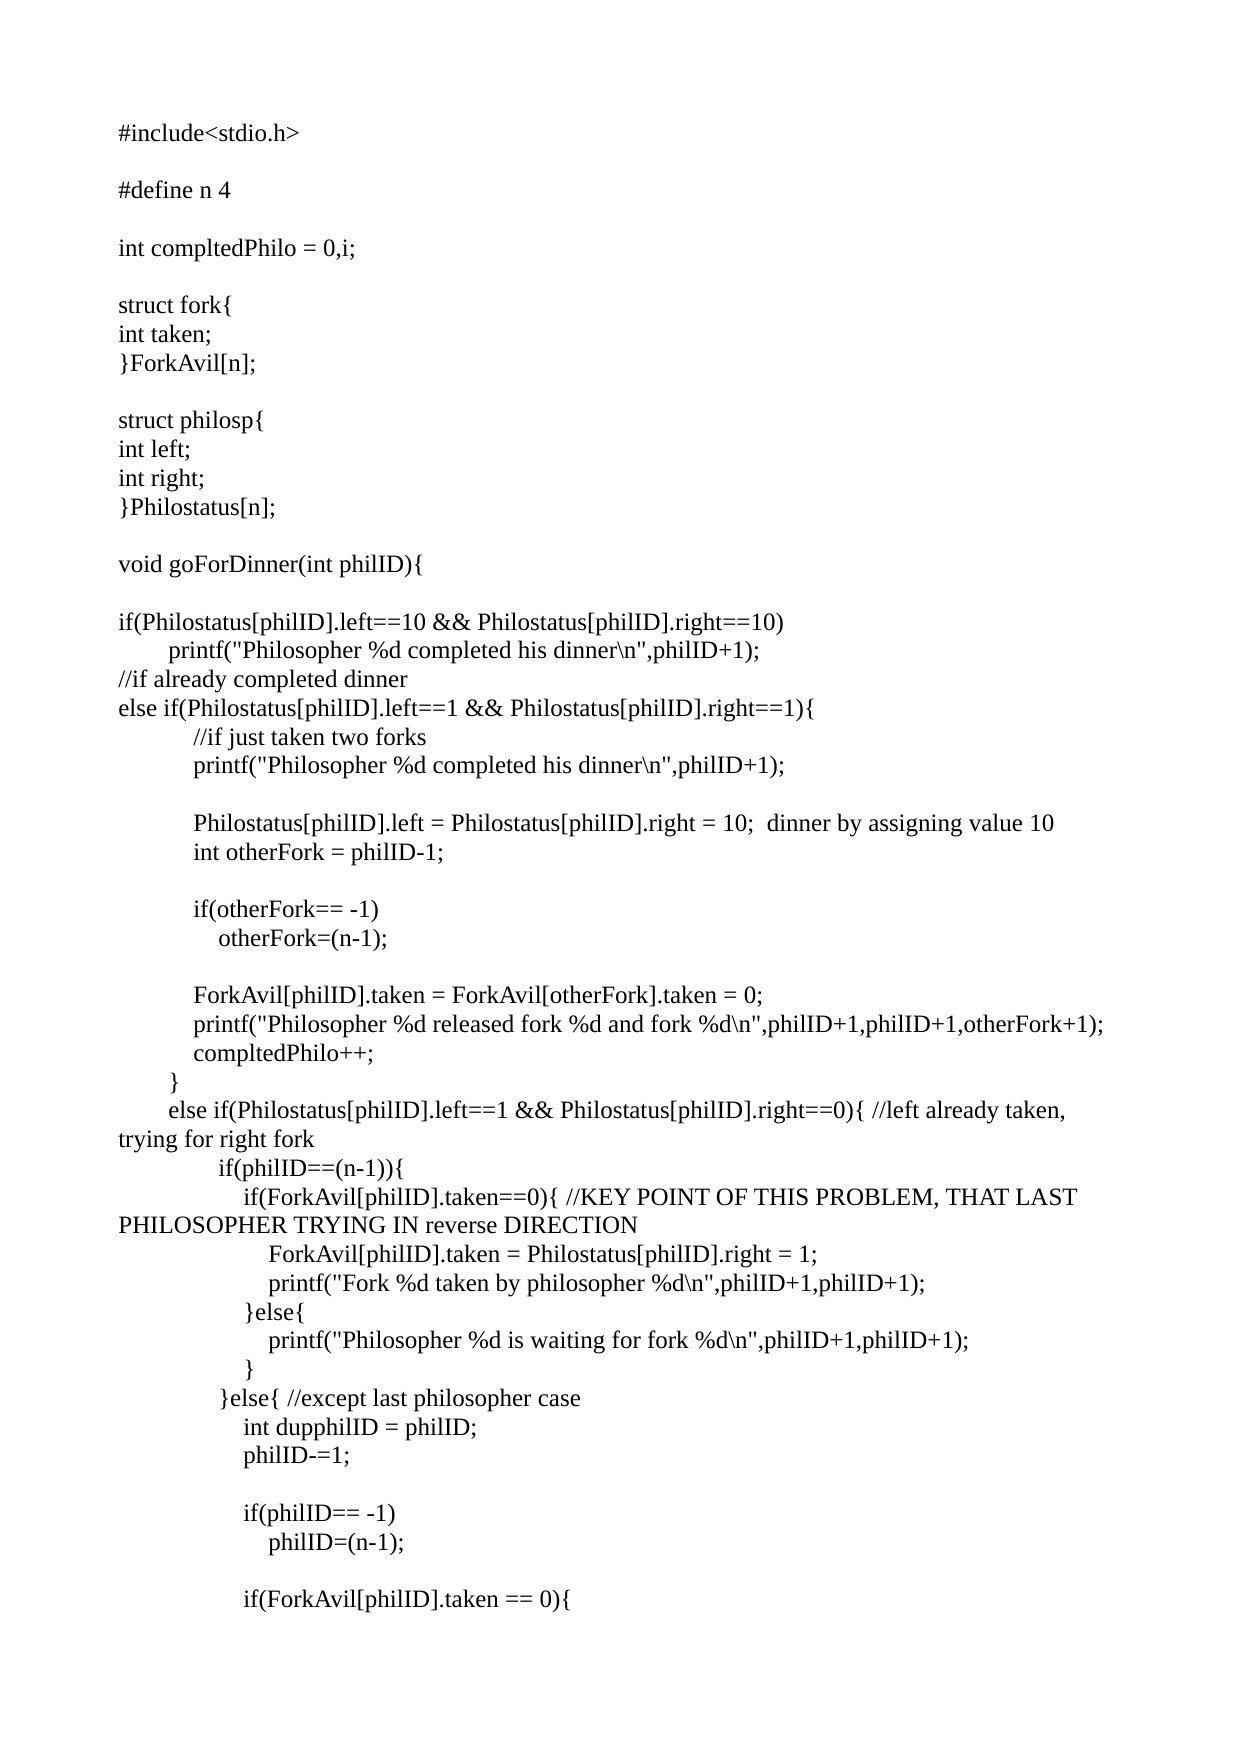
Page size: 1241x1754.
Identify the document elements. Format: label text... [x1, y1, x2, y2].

text ForkAvil[philID].taken = ForkAvil[otherFork].taken = 0; [118, 981, 1122, 1009]
text int right; [118, 463, 1122, 492]
text if(philID==(n-1)){ [118, 1153, 1122, 1182]
text Philostatus[philID].left = Philostatus[philID].right = 10; dinner by assigning value 10 [118, 808, 1122, 837]
text if(ForkAvil[philID].taken==0){ //KEY POINT OF THIS PROBLEM, THAT LAST PHILOSOPHER TRYING IN reverse DIRECTION [118, 1182, 1122, 1239]
text }else{ [118, 1297, 1122, 1326]
text struct philosp{ [118, 406, 1122, 434]
text printf("Philosopher %d completed his dinner\n",philID+1); [118, 636, 1122, 664]
text int compltedPhilo = 0,i; [118, 233, 1122, 262]
text int otherFork = philID-1; [118, 837, 1122, 866]
text else if(Philostatus[philID].left==1 && Philostatus[philID].right==0){ //left already taken, trying for right fork [118, 1096, 1122, 1153]
text int dupphilID = philID; [118, 1412, 1122, 1441]
text philID-=1; [118, 1441, 1122, 1469]
text printf("Philosopher %d completed his dinner\n",philID+1); [118, 751, 1122, 779]
text if(philID== -1) [118, 1498, 1122, 1527]
text } [118, 1067, 1122, 1096]
text //if already completed dinner [118, 664, 1122, 693]
text printf("Fork %d taken by philosopher %d\n",philID+1,philID+1); [118, 1268, 1122, 1297]
text } [118, 1354, 1122, 1383]
text philID=(n-1); [118, 1527, 1122, 1556]
text if(otherFork== -1) [118, 894, 1122, 923]
text int left; [118, 434, 1122, 463]
text ForkAvil[philID].taken = Philostatus[philID].right = 1; [118, 1239, 1122, 1268]
text if(ForkAvil[philID].taken == 0){ [118, 1584, 1122, 1613]
text #define n 4 [118, 176, 1122, 204]
text void goForDinner(int philID){ [118, 549, 1122, 578]
text }else{ //except last philosopher case [118, 1383, 1122, 1412]
text else if(Philostatus[philID].left==1 && Philostatus[philID].right==1){ [118, 693, 1122, 722]
text }ForkAvil[n]; [118, 348, 1122, 377]
text printf("Philosopher %d released fork %d and fork %d\n",philID+1,philID+1,otherFork+1); [118, 1009, 1122, 1038]
text struct fork{ [118, 291, 1122, 319]
text #include<stdio.h> [118, 118, 1122, 147]
text otherFork=(n-1); [118, 923, 1122, 952]
text if(Philostatus[philID].left==10 && Philostatus[philID].right==10) [118, 607, 1122, 636]
text printf("Philosopher %d is waiting for fork %d\n",philID+1,philID+1); [118, 1326, 1122, 1354]
text //if just taken two forks [118, 722, 1122, 751]
text int taken; [118, 319, 1122, 348]
text compltedPhilo++; [118, 1038, 1122, 1067]
text }Philostatus[n]; [118, 492, 1122, 521]
